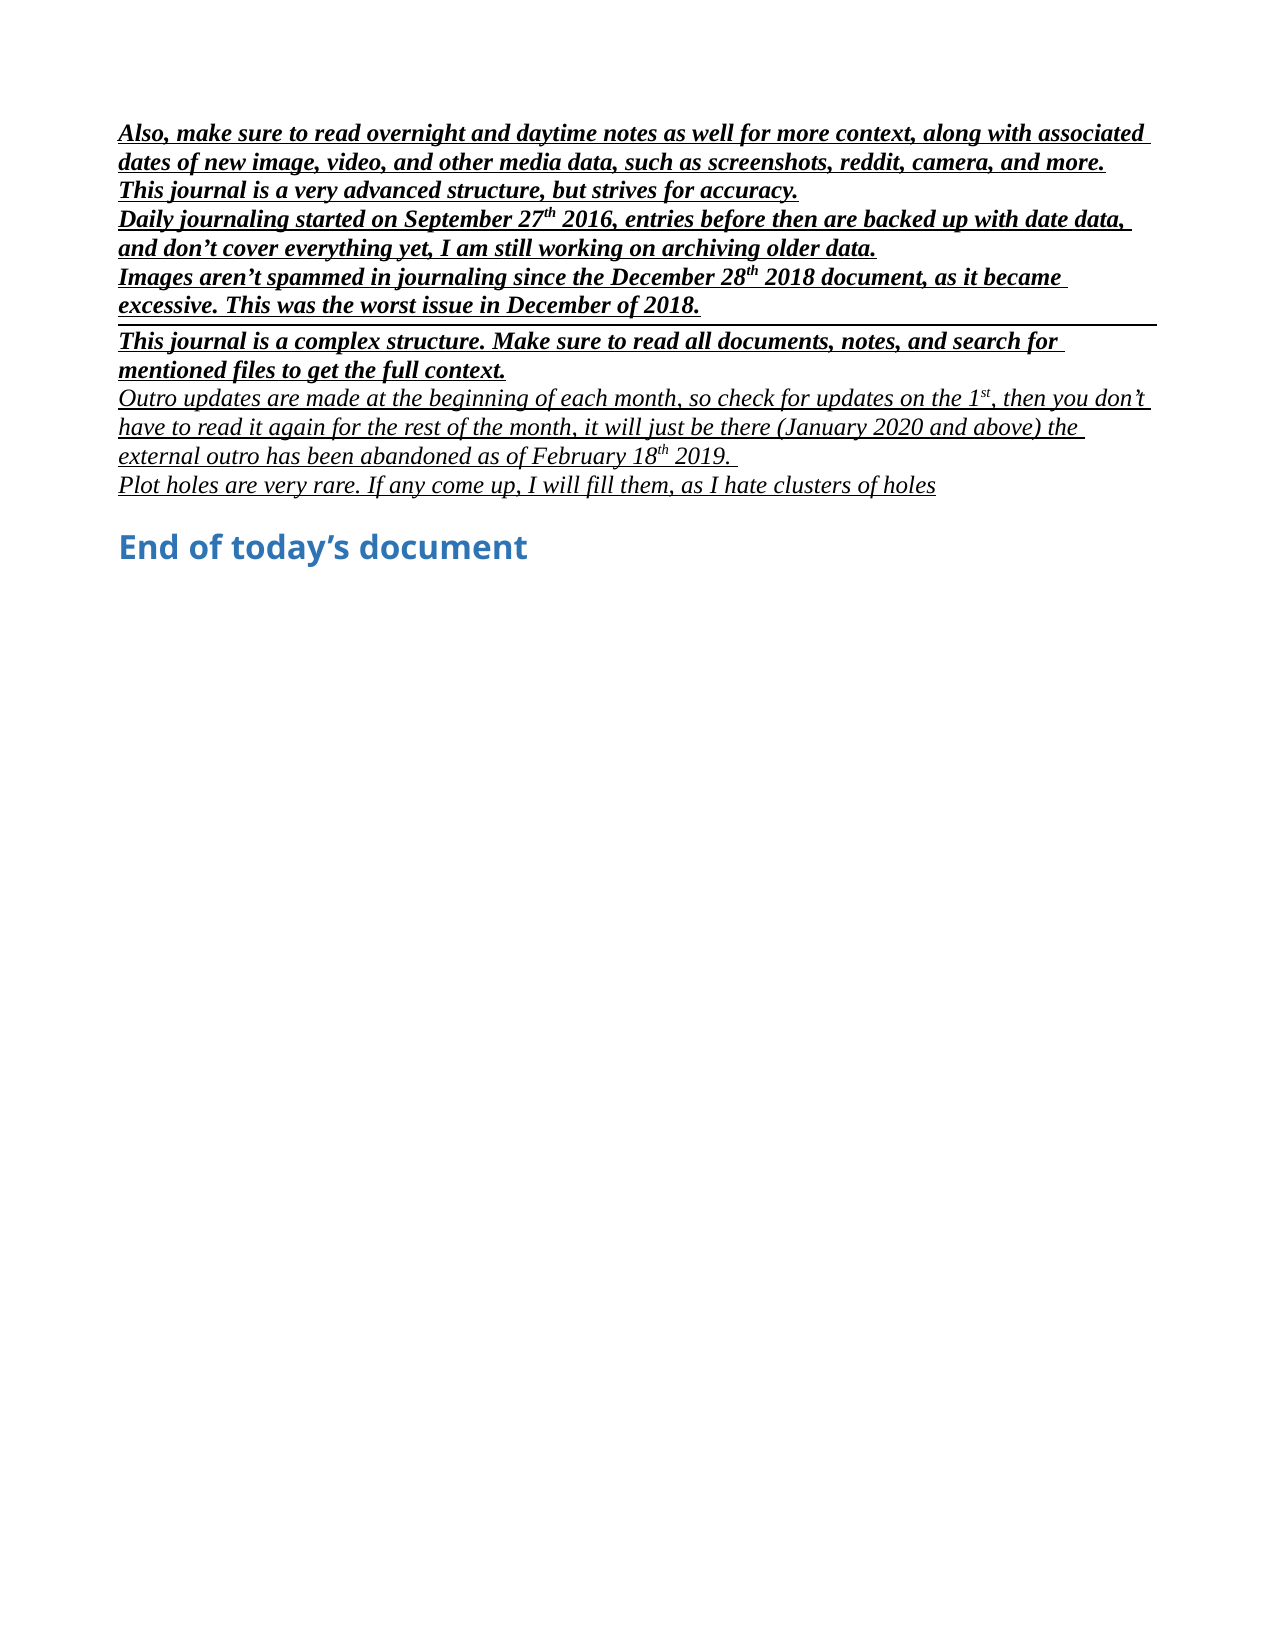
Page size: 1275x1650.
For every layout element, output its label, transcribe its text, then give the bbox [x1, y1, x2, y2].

text This journal is a very advanced structure, but strives for accuracy. [118, 176, 1157, 204]
text Images aren’t spammed in journaling since the December 28th 2018 document, as it became excessive. This was the worst issue in December of 2018. [118, 262, 1157, 324]
text Daily journaling started on September 27th 2016, entries before then are backed up with date data, and don’t cover everything yet, I am still working on archiving older data. [118, 204, 1157, 262]
text This journal is a complex structure. Make sure to read all documents, notes, and search for mentioned files to get the full context. [118, 326, 1157, 383]
text Also, make sure to read overnight and daytime notes as well for more context, along with associated dates of new image, video, and other media data, such as screenshots, reddit, camera, and more. [118, 118, 1157, 176]
subtitle End of today’s document [118, 523, 1157, 569]
text Plot holes are very rare. If any come up, I will fill them, as I hate clusters of holes [118, 470, 1157, 498]
text Outro updates are made at the beginning of each month, so check for updates on the 1st, then you don’t have to read it again for the rest of the month, it will just be there (January 2020 and above) the external outro has been abandoned as of February 18th 2019. [118, 383, 1157, 470]
